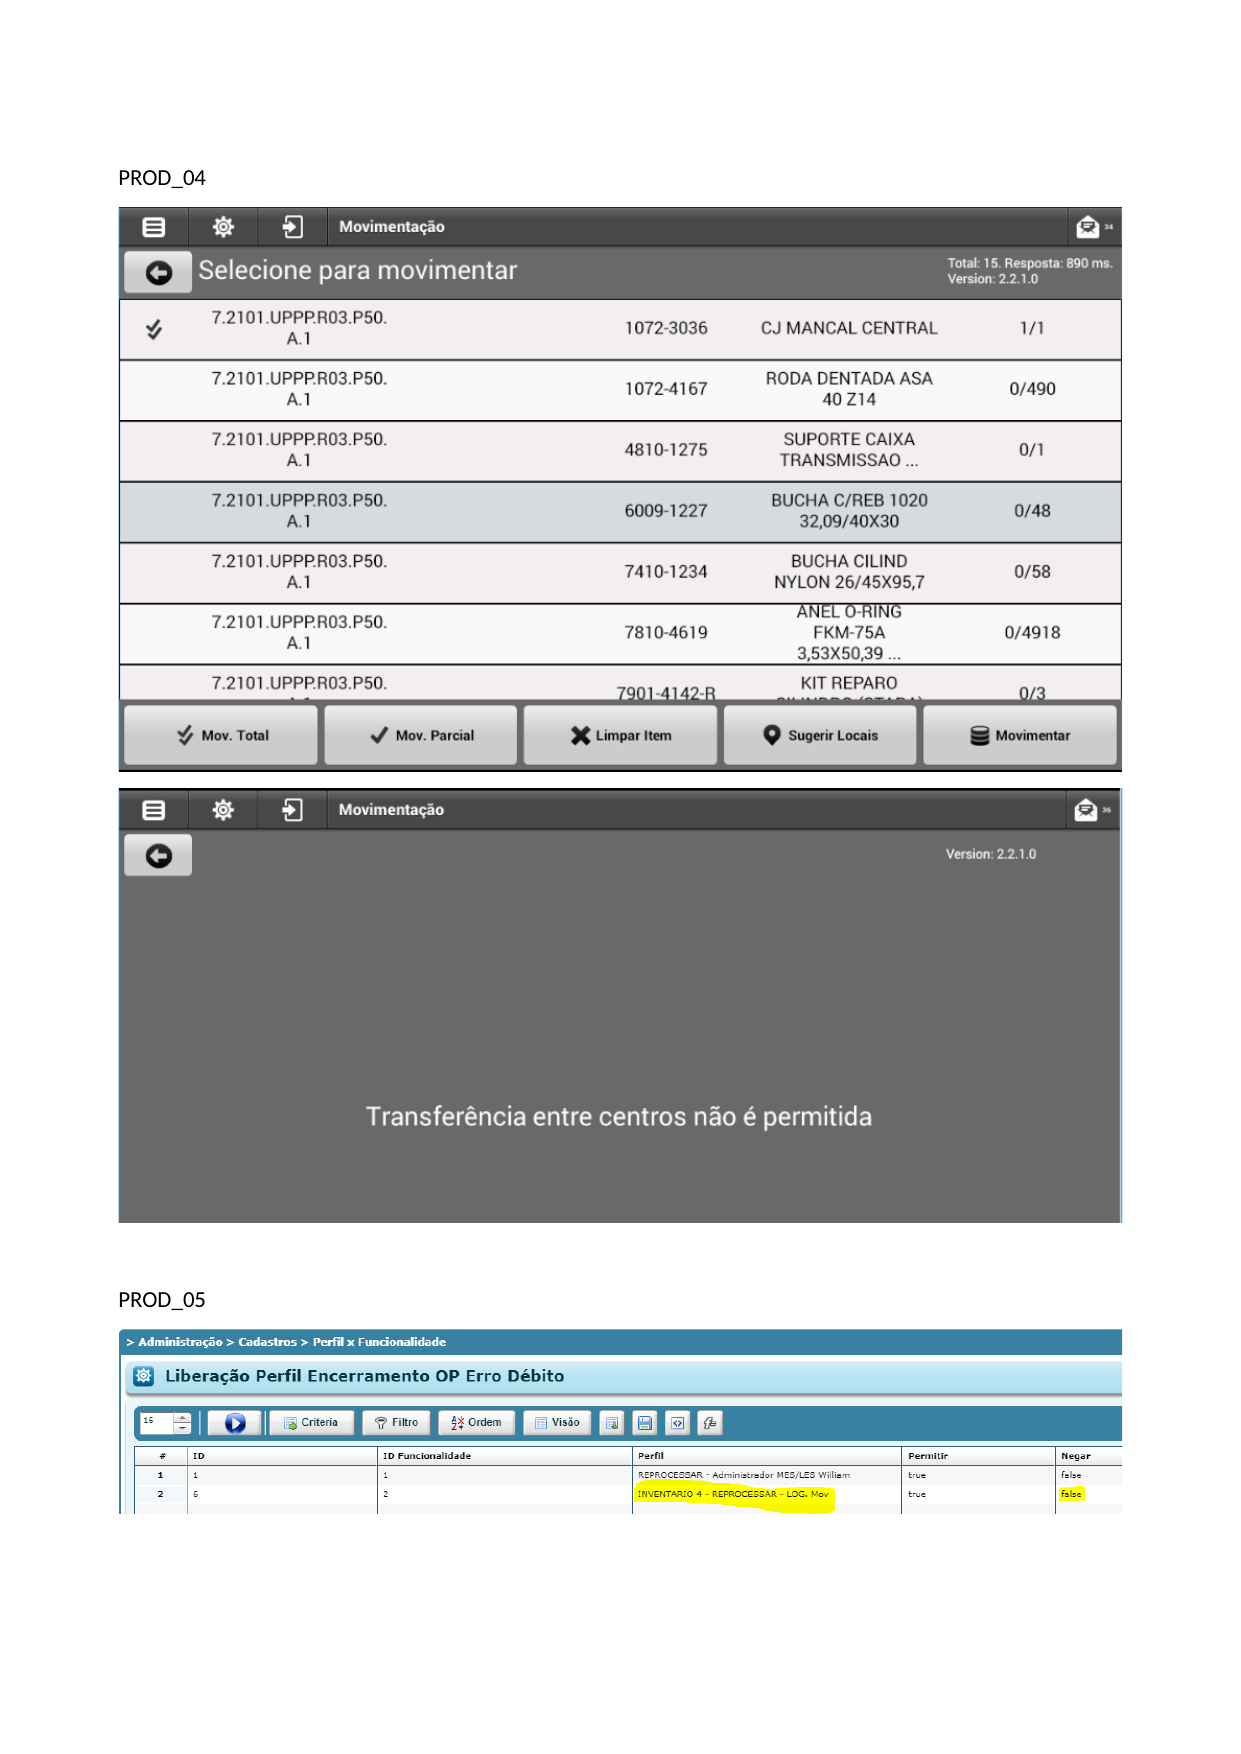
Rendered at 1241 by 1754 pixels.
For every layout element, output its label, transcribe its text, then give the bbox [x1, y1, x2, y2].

text PROD_05 [118, 1285, 1122, 1313]
text PROD_04 [118, 163, 1122, 191]
